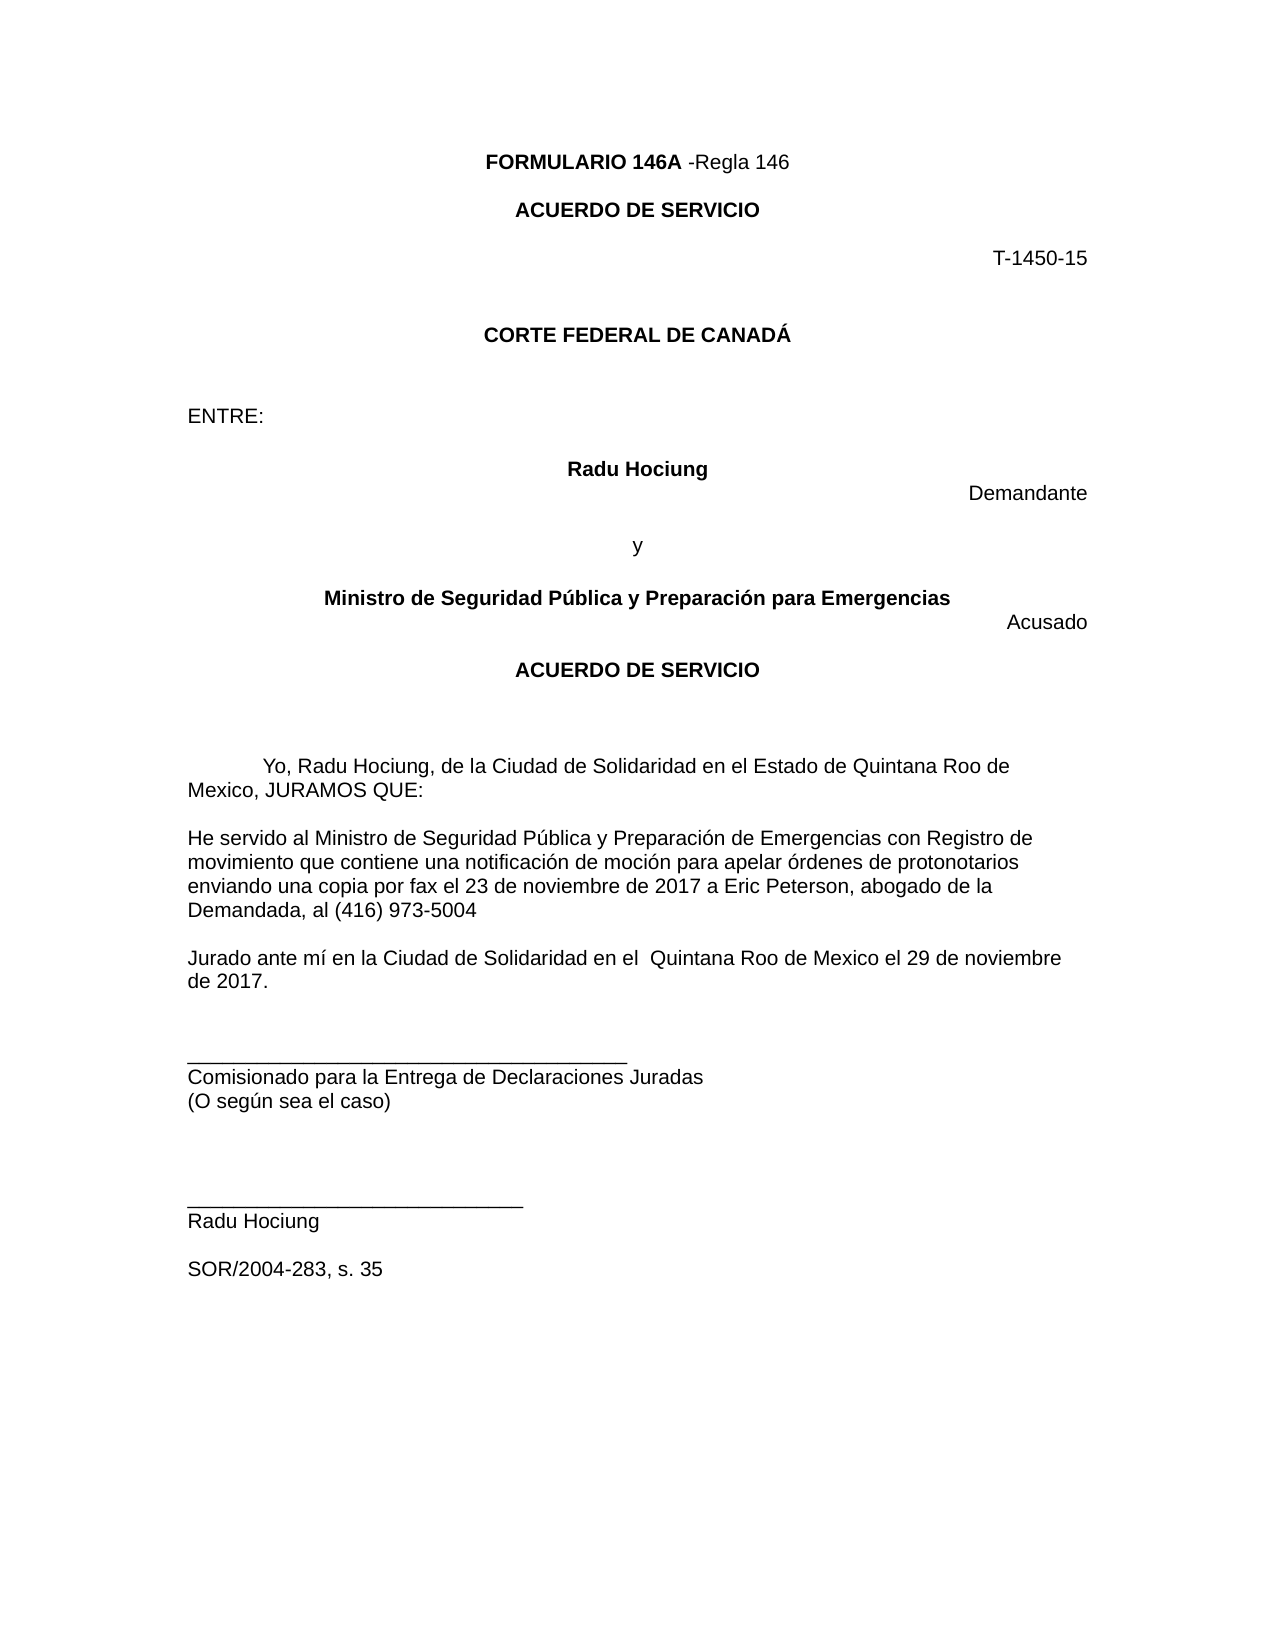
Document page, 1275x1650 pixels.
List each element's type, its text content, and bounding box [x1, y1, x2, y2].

text ACUERDO DE SERVICIO [187, 198, 1087, 222]
text ______________________________________ [187, 1041, 1087, 1065]
text Demandante [187, 481, 1087, 504]
text (O según sea el caso) [187, 1089, 1087, 1113]
text Radu Hociung [187, 457, 1087, 481]
text y [187, 533, 1087, 557]
text Ministro de Seguridad Pública y Preparación para Emergencias [187, 586, 1087, 610]
text Comisionado para la Entrega de Declaraciones Juradas [187, 1065, 1087, 1089]
text SOR/2004-283, s. 35 [187, 1257, 1087, 1281]
text Acusado [187, 610, 1087, 634]
text ENTRE: [187, 404, 1087, 428]
text CORTE FEDERAL DE CANADÁ [187, 322, 1087, 346]
text _____________________________ [187, 1185, 1087, 1209]
text Yo, Radu Hociung, de la Ciudad de Solidaridad en el Estado de Quintana Roo de Mexico, JURAMOS QUE: [187, 754, 1087, 802]
text He servido al Ministro de Seguridad Pública y Preparación de Emergencias con Registro de movimiento que contiene una notificación de moción para apelar órdenes de protonotarios enviando una copia por fax el 23 de noviembre de 2017 a Eric Peterson, abogado de la Demandada, al (416) 973-5004 [187, 826, 1087, 921]
text ACUERDO DE SERVICIO [187, 658, 1087, 682]
text Radu Hociung [187, 1209, 1087, 1233]
text Jurado ante mí en la Ciudad de Solidaridad en el Quintana Roo de Mexico el 29 de noviembre de 2017. [187, 945, 1087, 993]
text T-1450-15 [187, 246, 1087, 270]
text FORMULARIO 146A -Regla 146 [187, 150, 1087, 174]
